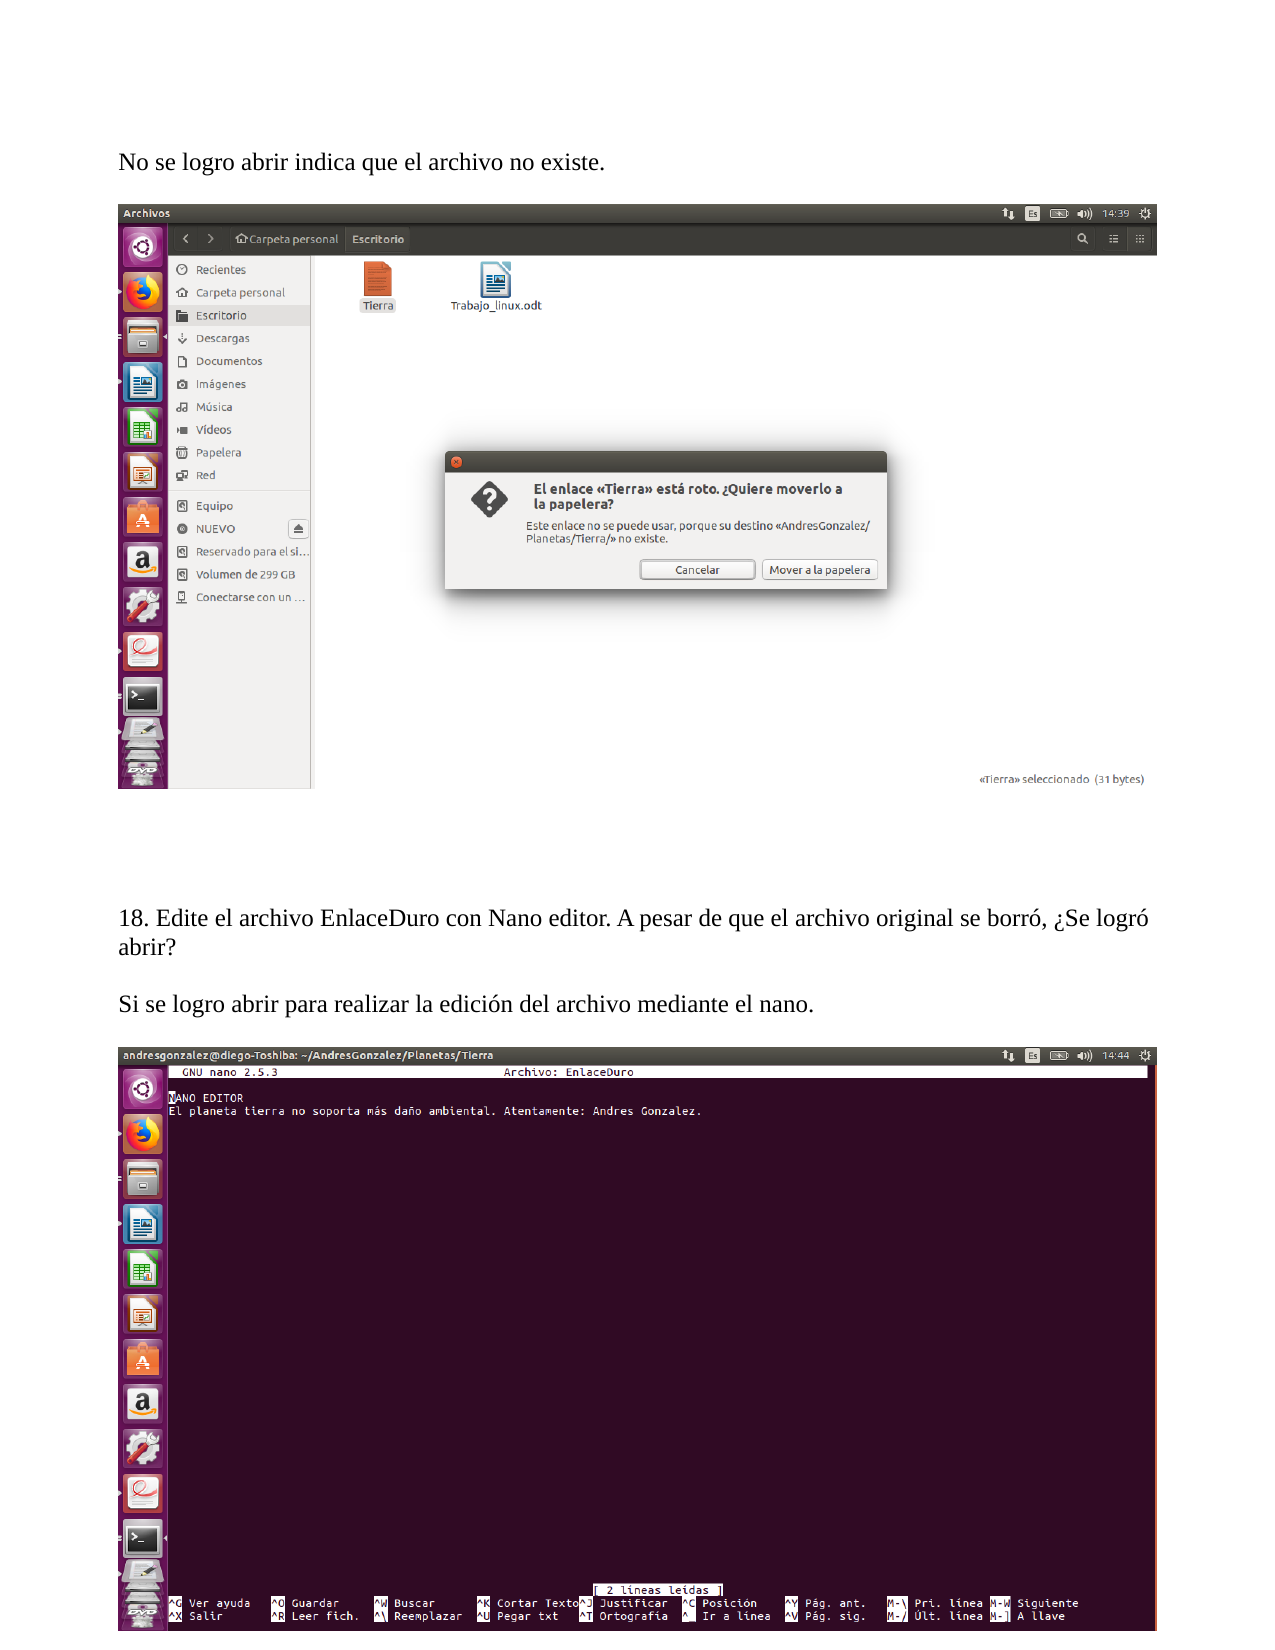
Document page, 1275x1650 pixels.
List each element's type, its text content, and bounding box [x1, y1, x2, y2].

picture [118, 1047, 1157, 1631]
text No se logro abrir indica que el archivo no existe. [118, 147, 1157, 176]
text Si se logro abrir para realizar la edición del archivo mediante el nano. [118, 989, 1157, 1018]
text 18. Edite el archivo EnlaceDuro con Nano editor. A pesar de que el archivo original se borró, ¿Se logró abrir? [118, 903, 1157, 961]
picture [118, 204, 1157, 789]
